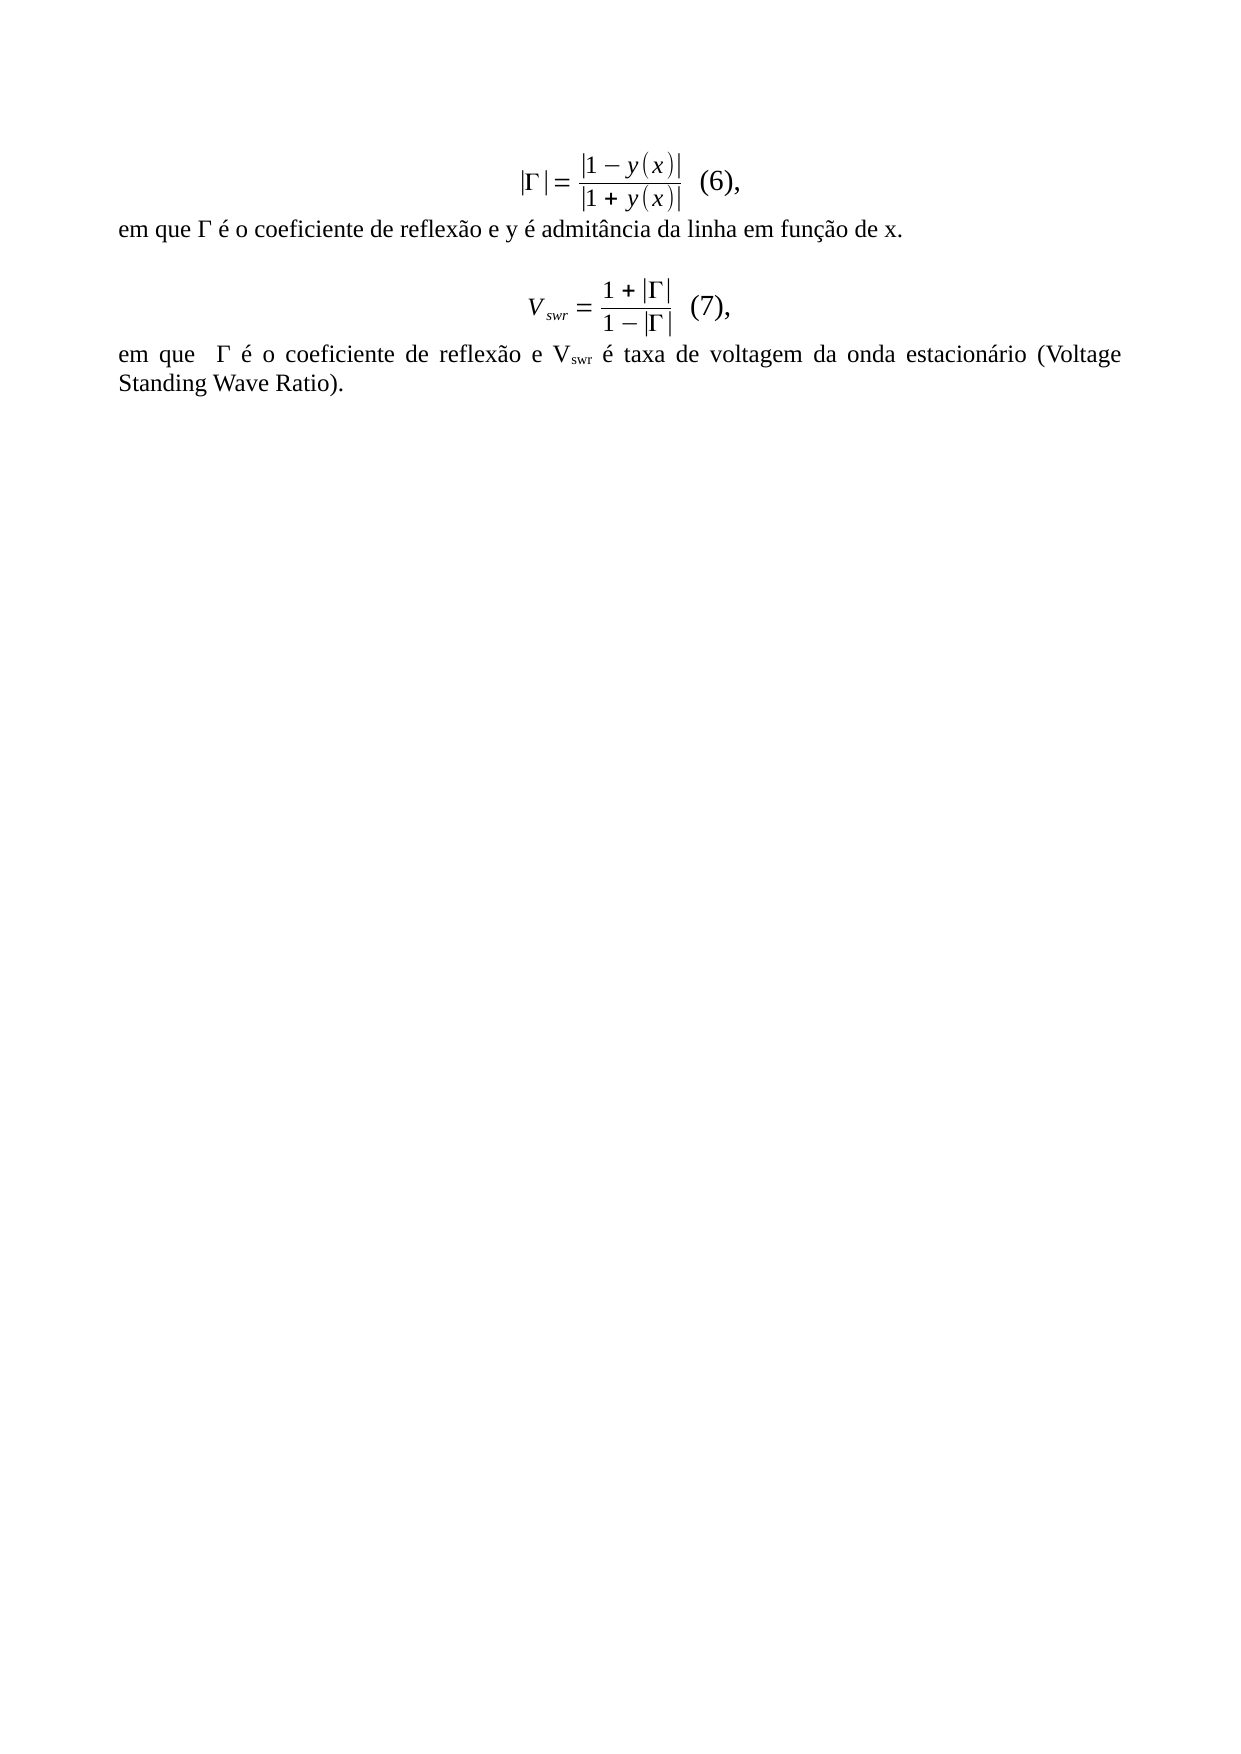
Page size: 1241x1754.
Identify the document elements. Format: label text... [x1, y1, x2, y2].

text (7), [118, 277, 1122, 339]
text em que Γ é o coeficiente de reflexão e Vswr é taxa de voltagem da onda estacionário (Voltage Standing Wave Ratio). [118, 339, 1122, 397]
text (6), [118, 152, 1122, 214]
text em que Γ é o coeficiente de reflexão e y é admitância da linha em função de x. [118, 214, 1122, 243]
